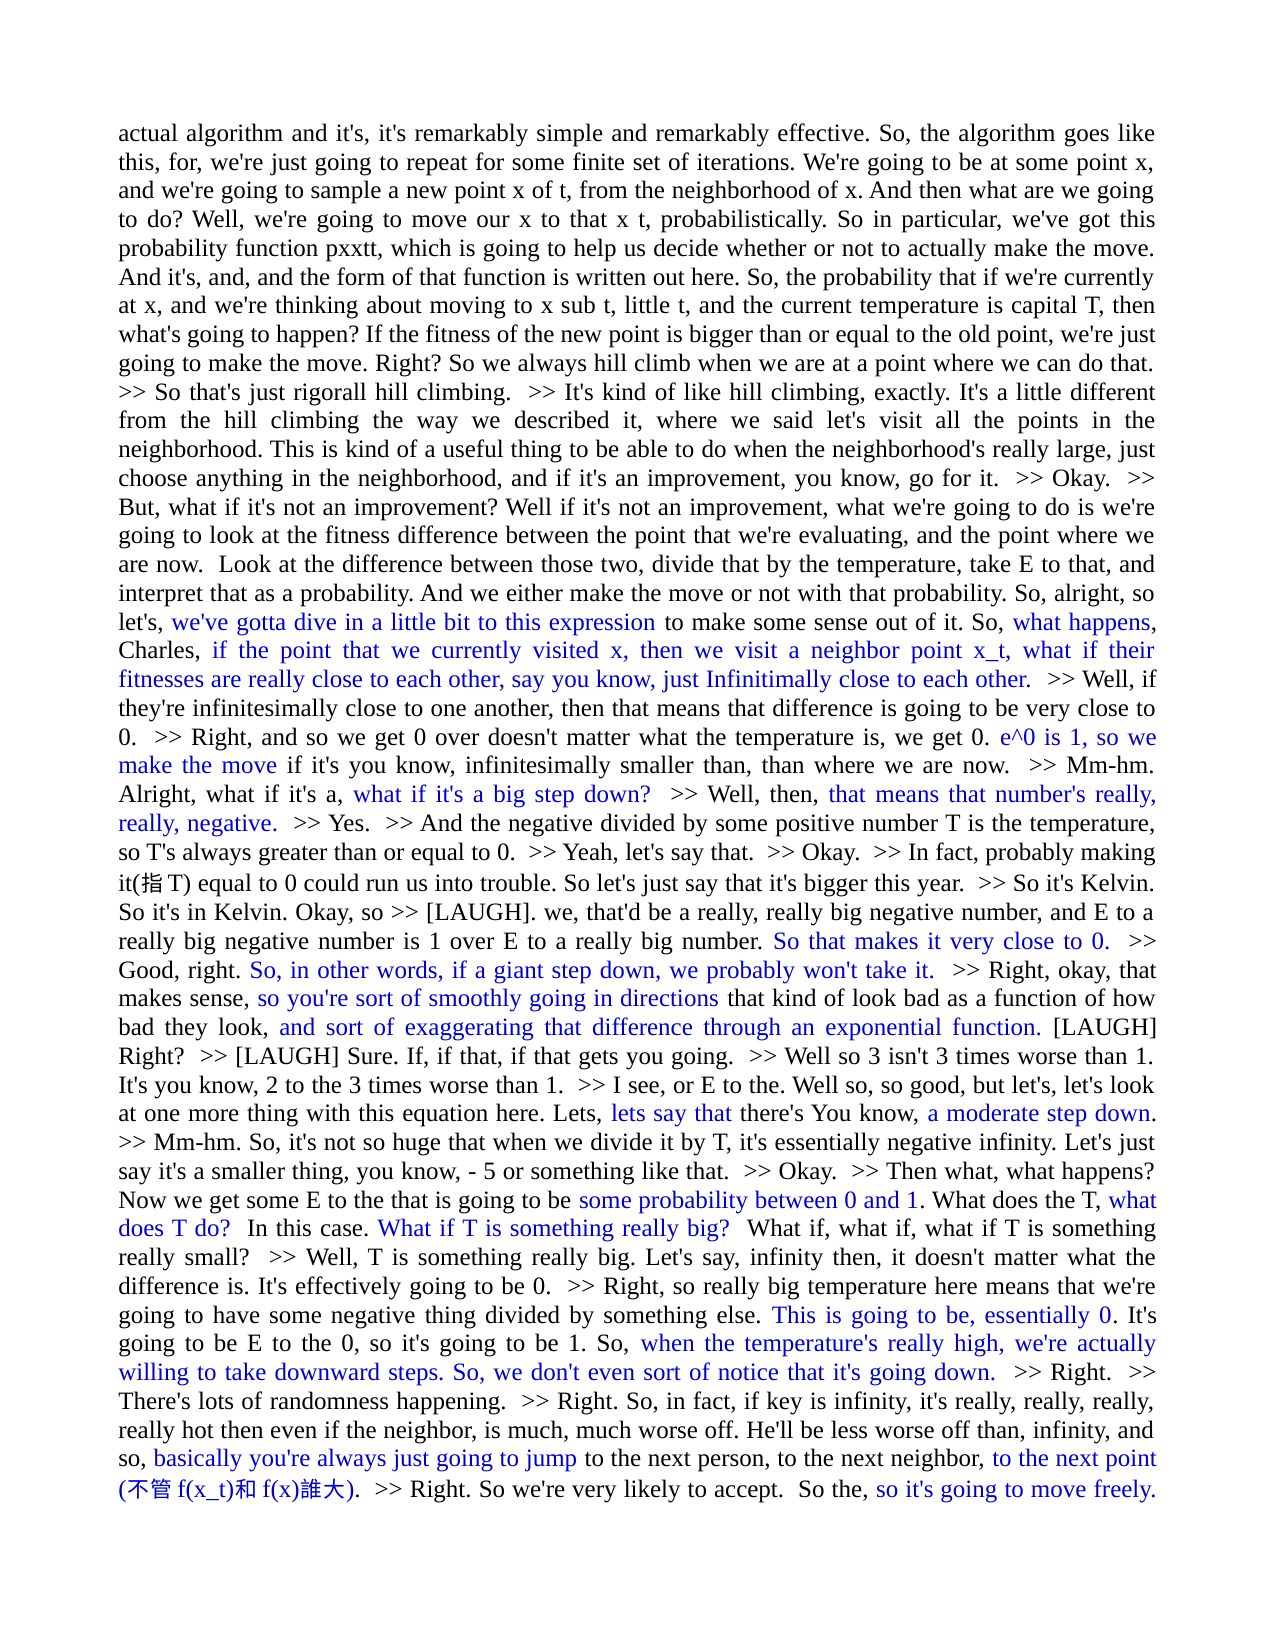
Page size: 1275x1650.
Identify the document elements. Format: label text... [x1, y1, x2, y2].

text actual algorithm and it's, it's remarkably simple and remarkably effective. So, the algorithm goes like this, for, we're just going to repeat for some finite set of iterations. We're going to be at some point x, and we're going to sample a new point x of t, from the neighborhood of x. And then what are we going to do? Well, we're going to move our x to that x t, probabilistically. So in particular, we've got this probability function pxxtt, which is going to help us decide whether or not to actually make the move. And it's, and, and the form of that function is written out here. So, the probability that if we're currently at x, and we're thinking about moving to x sub t, little t, and the current temperature is capital T, then what's going to happen? If the fitness of the new point is bigger than or equal to the old point, we're just going to make the move. Right? So we always hill climb when we are at a point where we can do that. >> So that's just rigorall hill climbing. >> It's kind of like hill climbing, exactly. It's a little different from the hill climbing the way we described it, where we said let's visit all the points in the neighborhood. This is kind of a useful thing to be able to do when the neighborhood's really large, just choose anything in the neighborhood, and if it's an improvement, you know, go for it. >> Okay. >> But, what if it's not an improvement? Well if it's not an improvement, what we're going to do is we're going to look at the fitness difference between the point that we're evaluating, and the point where we are now. Look at the difference between those two, divide that by the temperature, take E to that, and interpret that as a probability. And we either make the move or not with that probability. So, alright, so let's, we've gotta dive in a little bit to this expression to make some sense out of it. So, what happens, Charles, if the point that we currently visited x, then we visit a neighbor point x_t, what if their fitnesses are really close to each other, say you know, just Infinitimally close to each other. >> Well, if they're infinitesimally close to one another, then that means that difference is going to be very close to 0. >> Right, and so we get 0 over doesn't matter what the temperature is, we get 0. e^0 is 1, so we make the move if it's you know, infinitesimally smaller than, than where we are now. >> Mm-hm. Alright, what if it's a, what if it's a big step down? >> Well, then, that means that number's really, really, negative. >> Yes. >> And the negative divided by some positive number T is the temperature, so T's always greater than or equal to 0. >> Yeah, let's say that. >> Okay. >> In fact, probably making it(指T) equal to 0 could run us into trouble. So let's just say that it's bigger this year. >> So it's Kelvin. So it's in Kelvin. Okay, so >> [LAUGH]. we, that'd be a really, really big negative number, and E to a really big negative number is 1 over E to a really big number. So that makes it very close to 0. >> Good, right. So, in other words, if a giant step down, we probably won't take it. >> Right, okay, that makes sense, so you're sort of smoothly going in directions that kind of look bad as a function of how bad they look, and sort of exaggerating that difference through an exponential function. [LAUGH] Right? >> [LAUGH] Sure. If, if that, if that gets you going. >> Well so 3 isn't 3 times worse than 1. It's you know, 2 to the 3 times worse than 1. >> I see, or E to the. Well so, so good, but let's, let's look at one more thing with this equation here. Lets, lets say that there's You know, a moderate step down. >> Mm-hm. So, it's not so huge that when we divide it by T, it's essentially negative infinity. Let's just say it's a smaller thing, you know, - 5 or something like that. >> Okay. >> Then what, what happens? Now we get some E to the that is going to be some probability between 0 and 1. What does the T, what does T do? In this case. What if T is something really big? What if, what if, what if T is something really small? >> Well, T is something really big. Let's say, infinity then, it doesn't matter what the difference is. It's effectively going to be 0. >> Right, so really big temperature here means that we're going to have some negative thing divided by something else. This is going to be, essentially 0. It's going to be E to the 0, so it's going to be 1. So, when the temperature's really high, we're actually willing to take downward steps. So, we don't even sort of notice that it's going down. >> Right. >> There's lots of randomness happening. >> Right. So, in fact, if key is infinity, it's really, really, really, really hot then even if the neighbor, is much, much worse off. He'll be less worse off than, infinity, and so, basically you're always just going to jump to the next person, to the next neighbor, to the next point (不管f(x_t)和f(x)誰大). >> Right. So we're very likely to accept. So the, so it's going to move freely. [118, 118, 1157, 1504]
